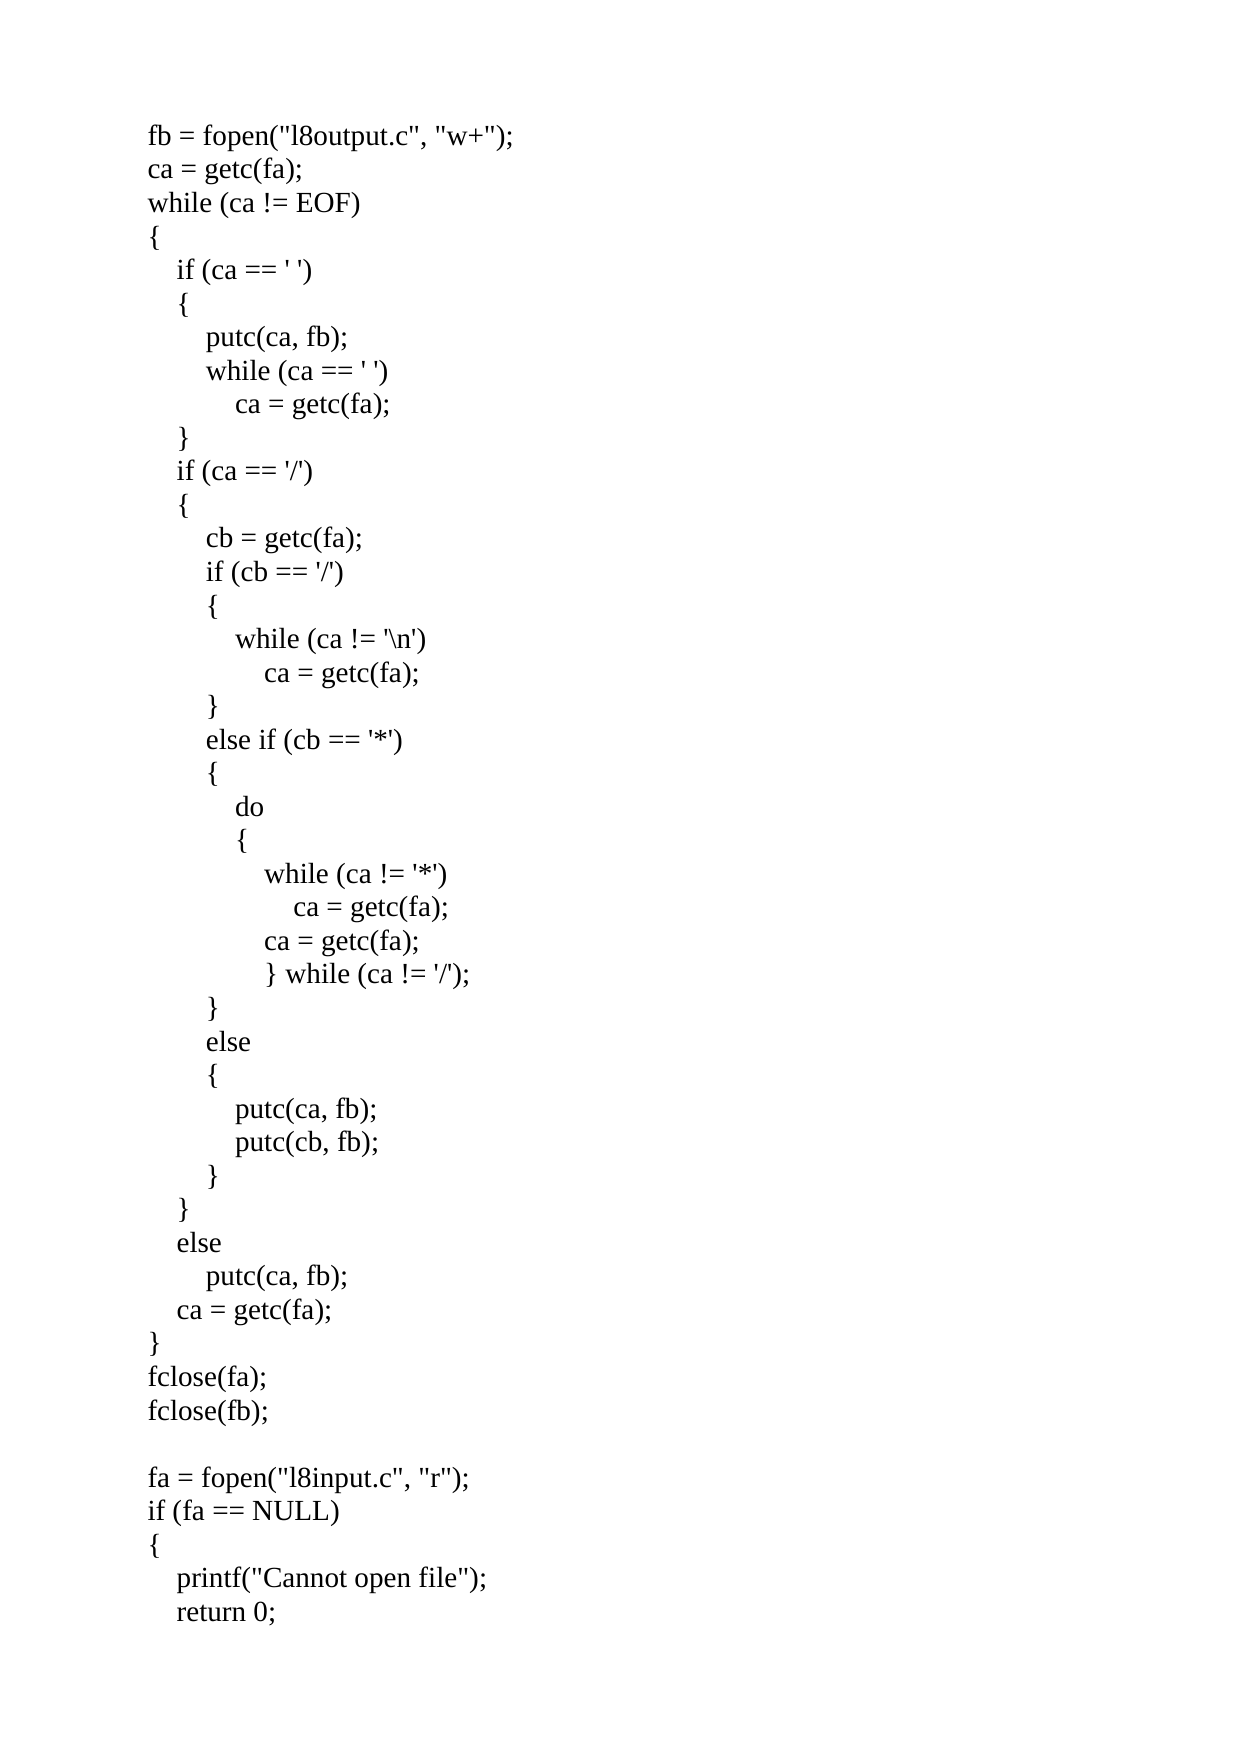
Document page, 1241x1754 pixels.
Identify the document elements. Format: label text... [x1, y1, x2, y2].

text putc(cb, fb); [118, 1124, 1122, 1158]
text while (ca != EOF) [118, 185, 1122, 219]
text else if (cb == '*') [118, 722, 1122, 755]
text } [118, 688, 1122, 722]
text ca = getc(fa); [118, 386, 1122, 420]
text do [118, 789, 1122, 822]
text cb = getc(fa); [118, 521, 1122, 554]
text else [118, 1024, 1122, 1057]
text } [118, 420, 1122, 453]
text if (fa == NULL) [118, 1493, 1122, 1527]
text fclose(fa); [118, 1359, 1122, 1393]
text while (ca == ' ') [118, 353, 1122, 386]
text return 0; [118, 1594, 1122, 1627]
text } [118, 1326, 1122, 1359]
text { [118, 487, 1122, 521]
text { [118, 1057, 1122, 1091]
text if (ca == '/') [118, 453, 1122, 487]
text { [118, 1527, 1122, 1560]
text { [118, 588, 1122, 621]
text ca = getc(fa); [118, 923, 1122, 957]
text fclose(fb); [118, 1393, 1122, 1426]
text } while (ca != '/'); [118, 957, 1122, 990]
text { [118, 219, 1122, 252]
text { [118, 822, 1122, 856]
text while (ca != '*') [118, 856, 1122, 889]
text { [118, 755, 1122, 789]
text ca = getc(fa); [118, 889, 1122, 923]
text } [118, 990, 1122, 1024]
text fb = fopen("l8output.c", "w+"); [118, 118, 1122, 152]
text while (ca != '\n') [118, 621, 1122, 655]
text } [118, 1191, 1122, 1225]
text ca = getc(fa); [118, 655, 1122, 688]
text printf("Cannot open file"); [118, 1560, 1122, 1594]
text fa = fopen("l8input.c", "r"); [118, 1460, 1122, 1493]
text { [118, 286, 1122, 319]
text ca = getc(fa); [118, 152, 1122, 185]
text if (ca == ' ') [118, 252, 1122, 286]
text else [118, 1225, 1122, 1258]
text ca = getc(fa); [118, 1292, 1122, 1326]
text } [118, 1158, 1122, 1191]
text if (cb == '/') [118, 554, 1122, 588]
text putc(ca, fb); [118, 319, 1122, 353]
text putc(ca, fb); [118, 1258, 1122, 1292]
text putc(ca, fb); [118, 1091, 1122, 1124]
